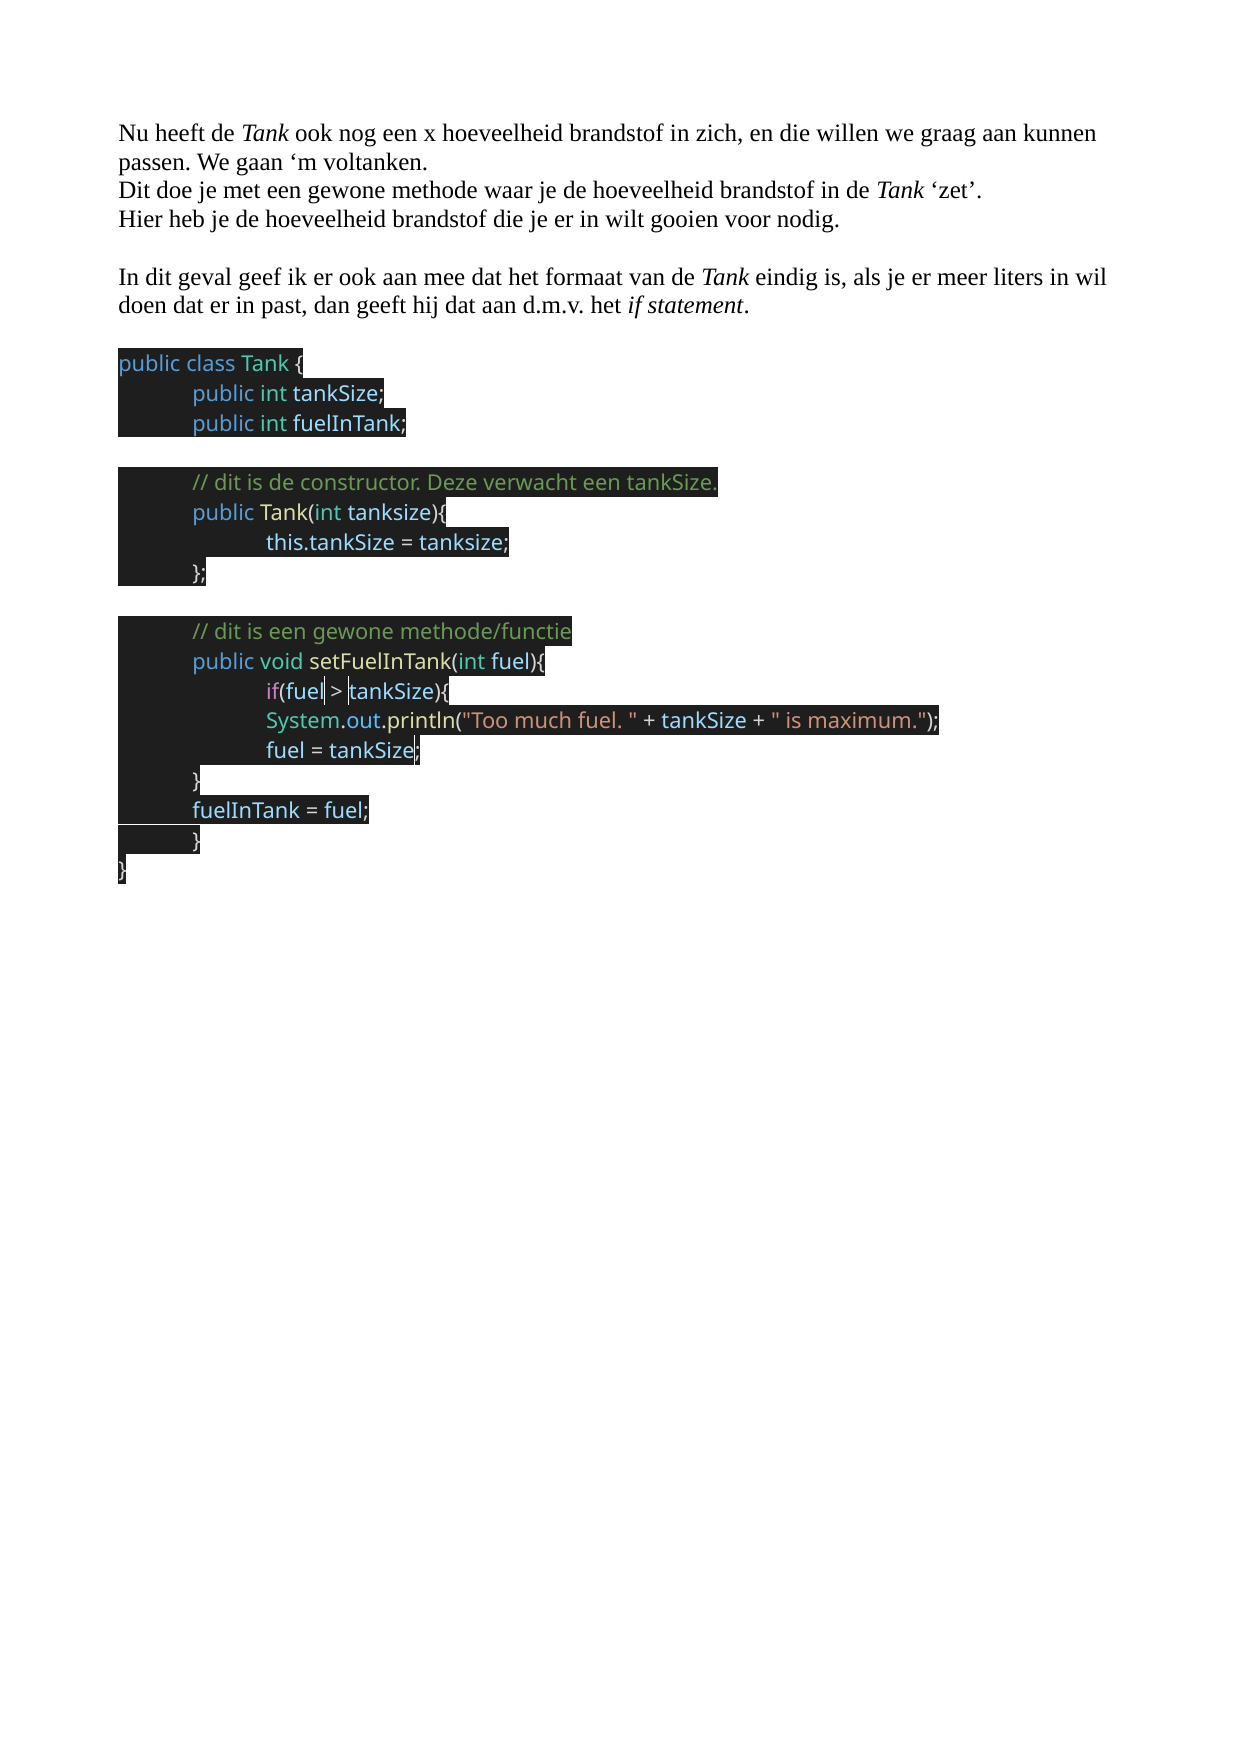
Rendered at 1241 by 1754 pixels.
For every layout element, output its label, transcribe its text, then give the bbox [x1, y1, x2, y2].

text // dit is een gewone methode/functie [118, 616, 1122, 646]
text public class Tank { [118, 348, 1122, 378]
text } [118, 854, 1122, 884]
text this.tankSize = tanksize; [118, 527, 1122, 557]
text }; [118, 557, 1122, 586]
text public int tankSize; [118, 378, 1122, 408]
text fuel = tankSize; [118, 735, 1122, 765]
text In dit geval geef ik er ook aan mee dat het formaat van de Tank eindig is, als je er meer liters in wil doen dat er in past, dan geeft hij dat aan d.m.v. het if statement. [118, 262, 1122, 319]
text } [118, 824, 1122, 854]
text public int fuelInTank; [118, 408, 1122, 437]
text } [118, 765, 1122, 795]
text System.out.println("Too much fuel. " + tankSize + " is maximum."); [118, 705, 1122, 735]
text public Tank(int tanksize){ [118, 497, 1122, 527]
text // dit is de constructor. Deze verwacht een tankSize. [118, 467, 1122, 497]
text Nu heeft de Tank ook nog een x hoeveelheid brandstof in zich, en die willen we graag aan kunnen passen. We gaan ‘m voltanken. Dit doe je met een gewone methode waar je de hoeveelheid brandstof in de Tank ‘zet’. Hier heb je de hoeveelheid brandstof die je er in wilt gooien voor nodig. [118, 118, 1122, 233]
text public void setFuelInTank(int fuel){ [118, 646, 1122, 676]
text if(fuel > tankSize){ [118, 676, 1122, 705]
text fuelInTank = fuel; [118, 795, 1122, 824]
